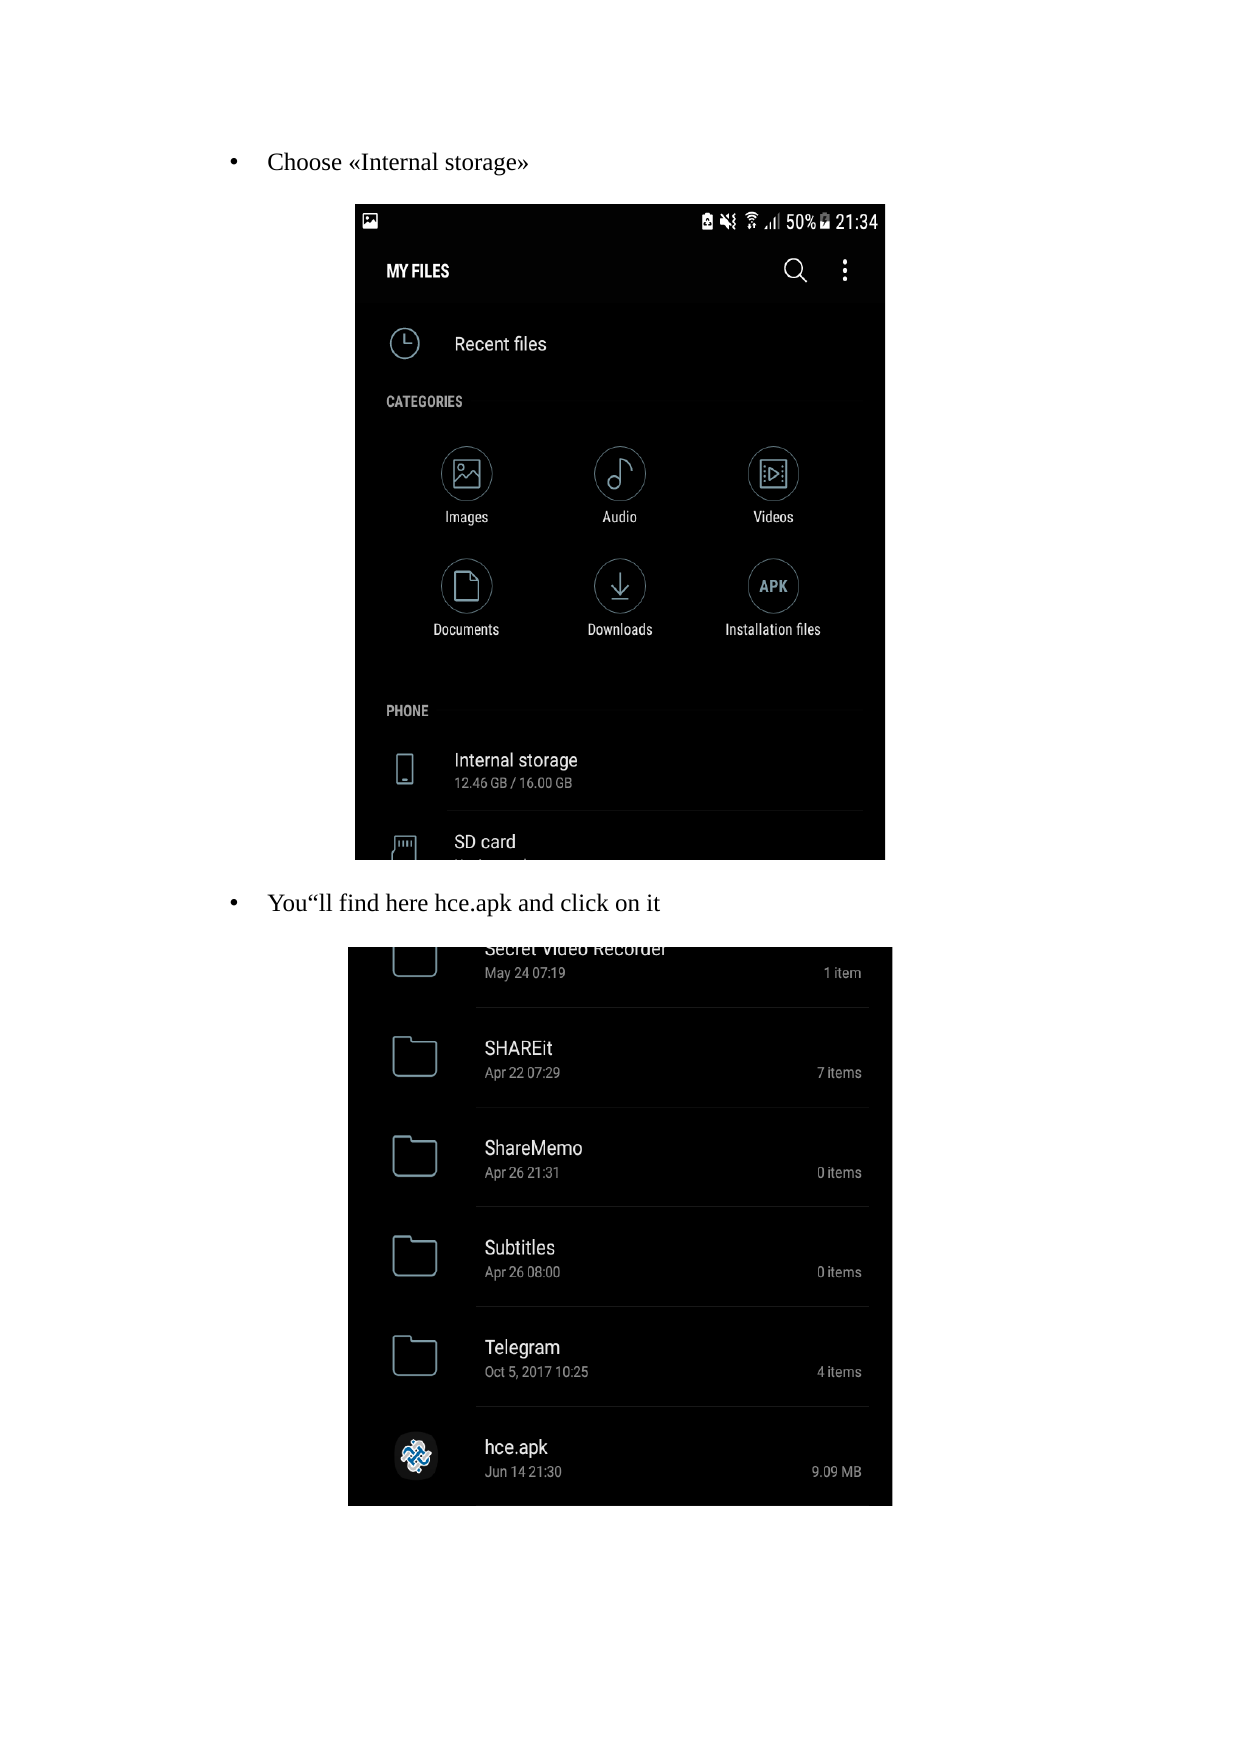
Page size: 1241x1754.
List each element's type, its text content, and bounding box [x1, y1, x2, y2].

picture [355, 204, 886, 860]
list Choose «Internal storage» [229, 147, 1122, 176]
list You“ll find here hce.apk and click on it [229, 888, 1122, 917]
